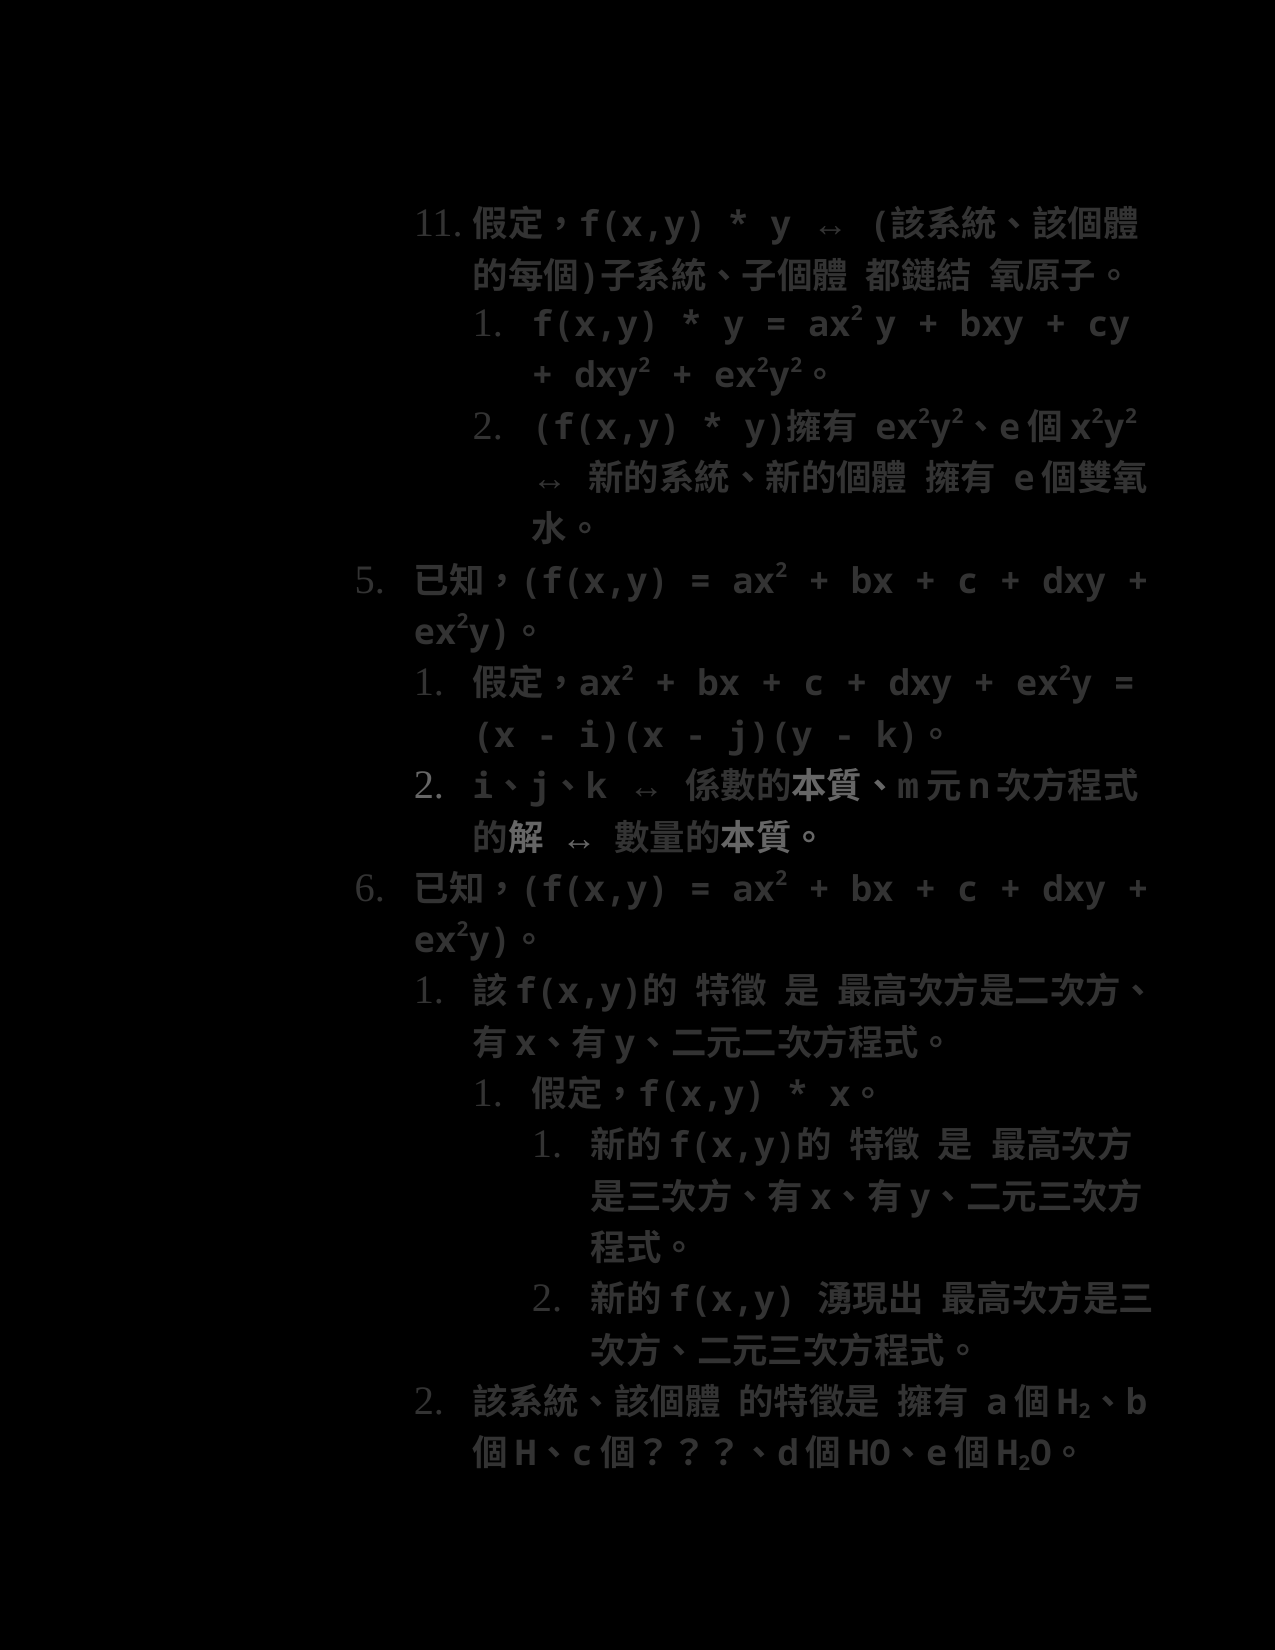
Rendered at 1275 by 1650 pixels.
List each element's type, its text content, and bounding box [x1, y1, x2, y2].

list 假定，f(x,y) * x。 [472, 1066, 1157, 1117]
list 假定，ax2 + bx + c + dxy + ex2y = (x - i)(x - j)(y - k)。 [413, 655, 1157, 757]
list 該f(x,y)的 特徵 是 最高次方是二次方、有x、有y、二元二次方程式。 [413, 963, 1157, 1066]
list 該系統、該個體 的特徵是 擁有 a個H2、b個H、c個？？？、d個HO、e個H2O。 [413, 1373, 1157, 1476]
list 新的f(x,y)的 特徵 是 最高次方是三次方、有x、有y、二元三次方程式。 [532, 1117, 1157, 1271]
list 已知，(f(x,y) = ax2 + bx + c + dxy + ex2y)。 [354, 860, 1157, 963]
list 新的f(x,y) 湧現出 最高次方是三次方、二元三次方程式。 [532, 1271, 1157, 1373]
list i、j、k ↔ 係數的本質、m元n次方程式的解 ↔ 數量的本質。 [413, 757, 1157, 860]
list 假定，f(x,y) * y ↔ (該系統、該個體 的每個)子系統、子個體 都鏈結 氧原子。 [413, 196, 1157, 298]
list f(x,y) * y = ax2 y + bxy + cy + dxy2 + ex2y2。 [472, 298, 1157, 398]
list 已知，(f(x,y) = ax2 + bx + c + dxy + ex2y)。 [354, 552, 1157, 655]
list (f(x,y) * y)擁有 ex2y2、e個x2y2 ↔ 新的系統、新的個體 擁有 e個雙氧水。 [472, 398, 1157, 552]
